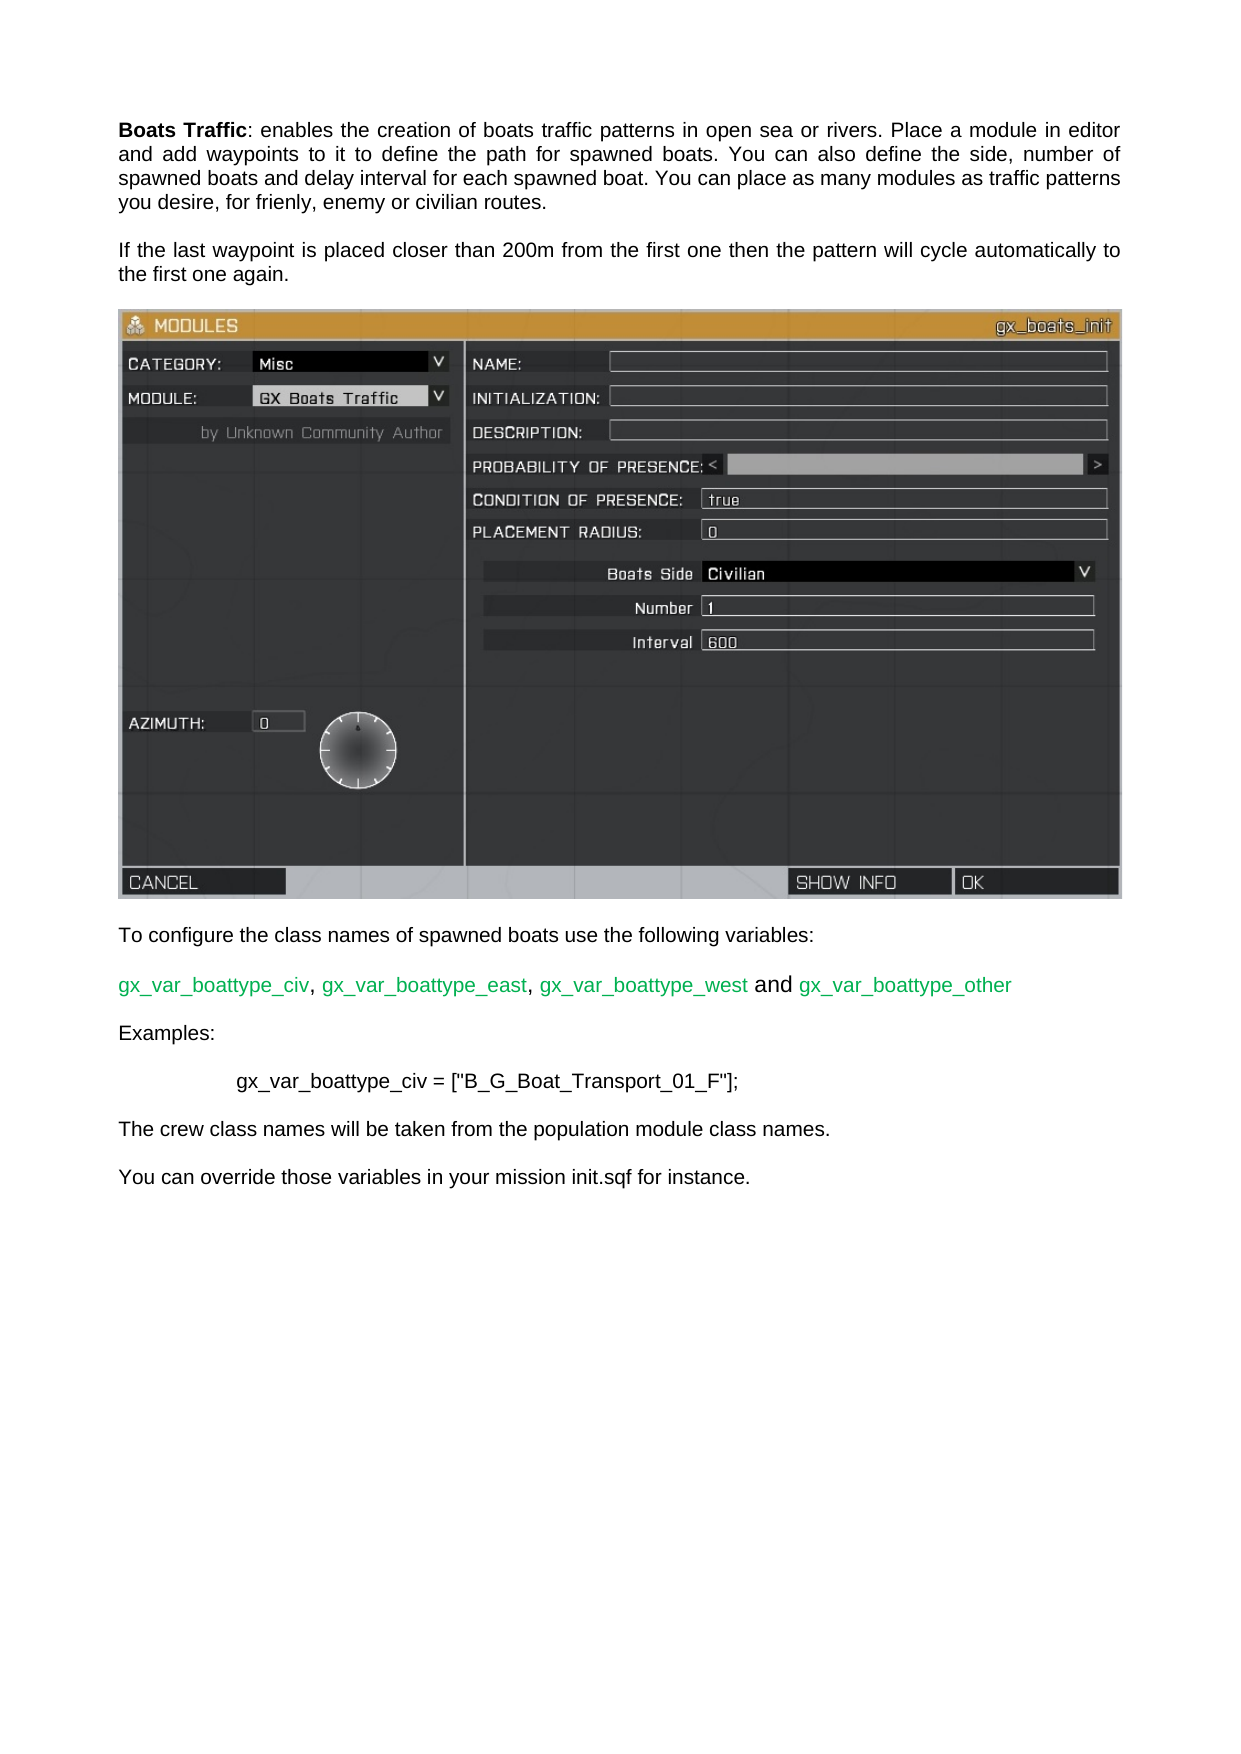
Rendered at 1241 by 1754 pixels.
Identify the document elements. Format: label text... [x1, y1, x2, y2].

text Boats Traffic: enables the creation of boats traffic patterns in open sea or rivers. Place a module in editor and add waypoints to it to define the path for spawned boats. You can also define the side, number of spawned boats and delay interval for each spawned boat. You can place as many modules as traffic patterns you desire, for frienly, enemy or civilian routes. [118, 118, 1122, 214]
text Examples: [118, 1021, 1122, 1045]
text The crew class names will be taken from the population module class names. [118, 1117, 1122, 1141]
text You can override those variables in your mission init.sqf for instance. [118, 1165, 1122, 1189]
text To configure the class names of spawned boats use the following variables: [118, 923, 1122, 947]
text If the last waypoint is placed closer than 200m from the first one then the pattern will cycle automatically to the first one again. [118, 238, 1122, 286]
text gx_var_boattype_civ = ["B_G_Boat_Transport_01_F"]; [118, 1069, 1122, 1093]
text gx_var_boattype_civ, gx_var_boattype_east, gx_var_boattype_west and gx_var_boattype_other [118, 971, 1122, 997]
picture [118, 309, 1123, 899]
